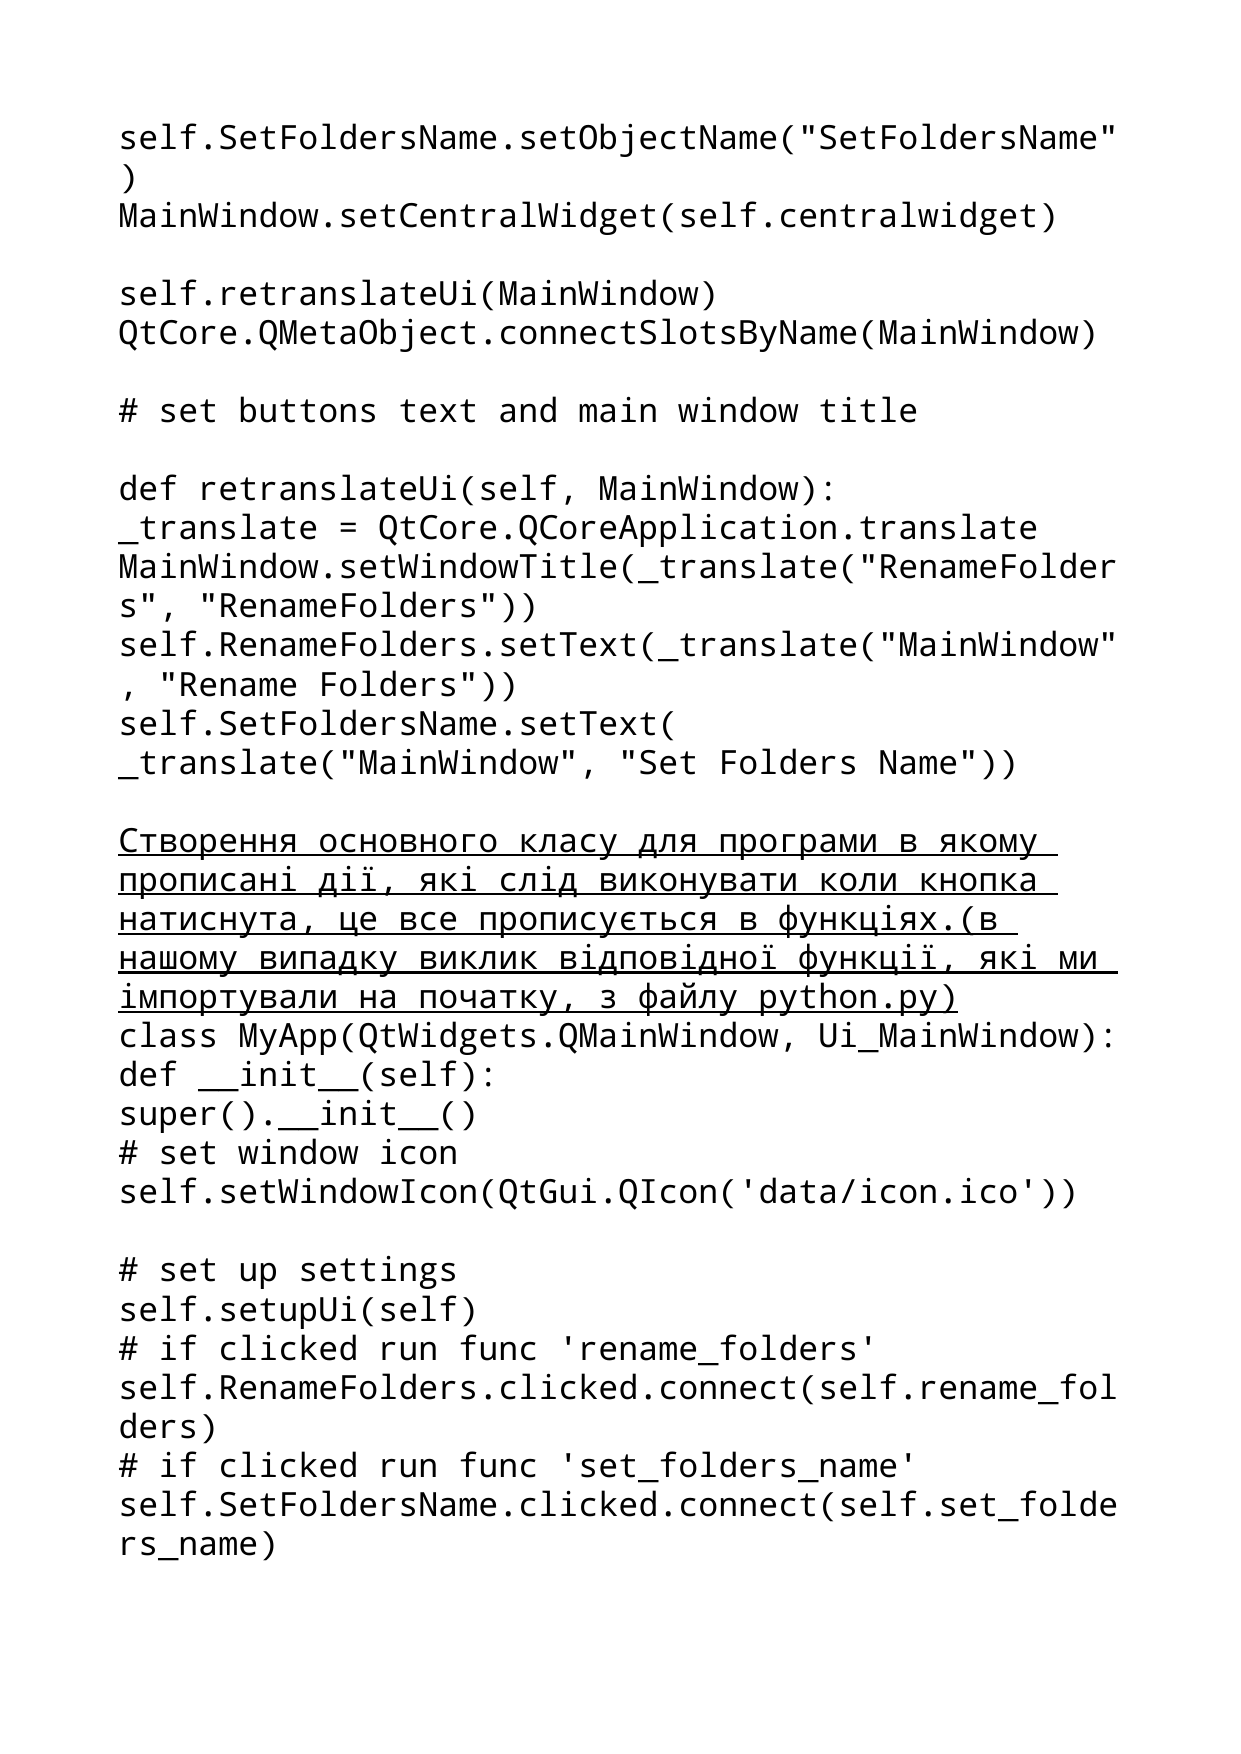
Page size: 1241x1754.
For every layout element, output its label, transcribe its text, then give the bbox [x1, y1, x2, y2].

text # set up settings [118, 1251, 1122, 1290]
text self.SetFoldersName.setText( [118, 704, 1122, 743]
text class MyApp(QtWidgets.QMainWindow, Ui_MainWindow): [118, 1017, 1122, 1056]
text _translate("MainWindow", "Set Folders Name")) [118, 743, 1122, 782]
text self.setWindowIcon(QtGui.QIcon('data/icon.ico')) [118, 1173, 1122, 1212]
text self.RenameFolders.setText(_translate("MainWindow", "Rename Folders")) [118, 626, 1122, 704]
text super().__init__() [118, 1095, 1122, 1134]
text Створення основного класу для програми в якому прописані дії, які слід виконувати коли кнопка натиснута, це все прописується в функціях.(в нашому випадку виклик відповідної функції, які ми імпортували на початку, з файлу python.py) [118, 821, 1122, 1017]
text _translate = QtCore.QCoreApplication.translate [118, 509, 1122, 548]
text MainWindow.setCentralWidget(self.centralwidget) [118, 196, 1122, 235]
text # set window icon [118, 1134, 1122, 1173]
text self.setupUi(self) [118, 1290, 1122, 1329]
text self.SetFoldersName.clicked.connect(self.set_folders_name) [118, 1485, 1122, 1563]
text def retranslateUi(self, MainWindow): [118, 470, 1122, 509]
text # set buttons text and main window title [118, 392, 1122, 431]
text # if clicked run func 'rename_folders' [118, 1329, 1122, 1368]
text self.RenameFolders.clicked.connect(self.rename_folders) [118, 1368, 1122, 1446]
text def __init__(self): [118, 1056, 1122, 1095]
text self.SetFoldersName.setObjectName("SetFoldersName") [118, 118, 1122, 196]
text MainWindow.setWindowTitle(_translate("RenameFolders", "RenameFolders")) [118, 548, 1122, 626]
text self.retranslateUi(MainWindow) [118, 274, 1122, 313]
text # if clicked run func 'set_folders_name' [118, 1446, 1122, 1485]
text QtCore.QMetaObject.connectSlotsByName(MainWindow) [118, 313, 1122, 352]
